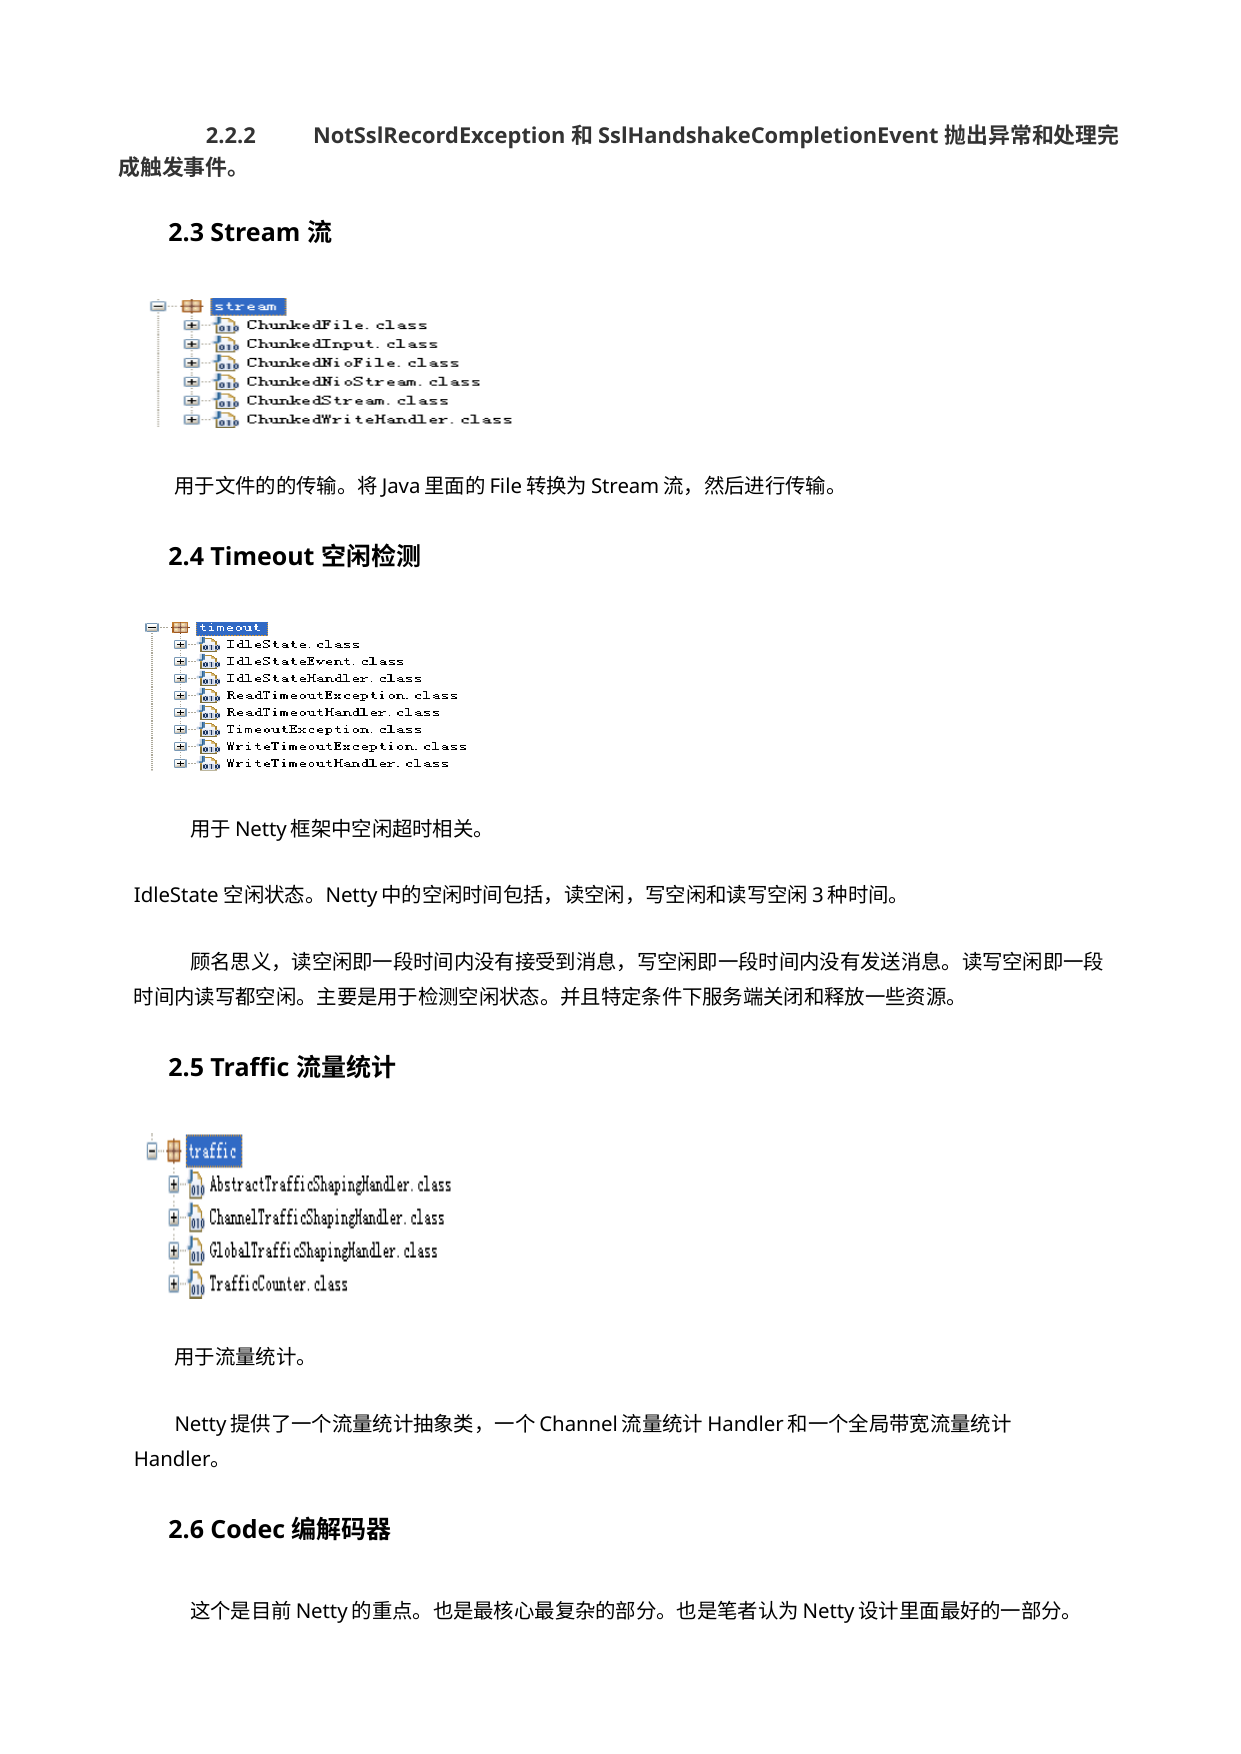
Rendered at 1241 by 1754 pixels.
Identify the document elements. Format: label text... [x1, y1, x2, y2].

subtitle 2.3 Stream 流 [118, 213, 1122, 249]
subtitle 2.6 Codec 编解码器 [118, 1509, 1122, 1546]
subtitle 2.4 Timeout 空闲检测 [118, 537, 1122, 573]
subtitle 2.2.2 NotSslRecordException 和 SslHandshakeCompletionEvent 抛出异常和处理完成触发事件。 [118, 118, 1122, 182]
text IdleState 空闲状态。Netty中的空闲时间包括，读空闲，写空闲和读写空闲3种时间。 [134, 879, 1106, 909]
picture [140, 298, 524, 428]
text 用于Netty框架中空闲超时相关。 [134, 813, 1106, 842]
text 用于流量统计。 [134, 1341, 1106, 1370]
picture [140, 1133, 454, 1299]
text 顾名思义，读空闲即一段时间内没有接受到消息，写空闲即一段时间内没有发送消息。读写空闲即一段时间内读写都空闲。主要是用于检测空闲状态。并且特定条件下服务端关闭和释放一些资源。 [134, 946, 1106, 1011]
text 这个是目前Netty的重点。也是最核心最复杂的部分。也是笔者认为Netty设计里面最好的一部分。 [134, 1595, 1106, 1624]
subtitle 2.5 Traffic 流量统计 [118, 1048, 1122, 1084]
picture [140, 622, 480, 771]
text 用于文件的的传输。将Java里面的File转换为Stream流，然后进行传输。 [134, 470, 1106, 500]
text Netty提供了一个流量统计抽象类，一个Channel流量统计Handler和一个全局带宽流量统计Handler。 [134, 1407, 1106, 1472]
